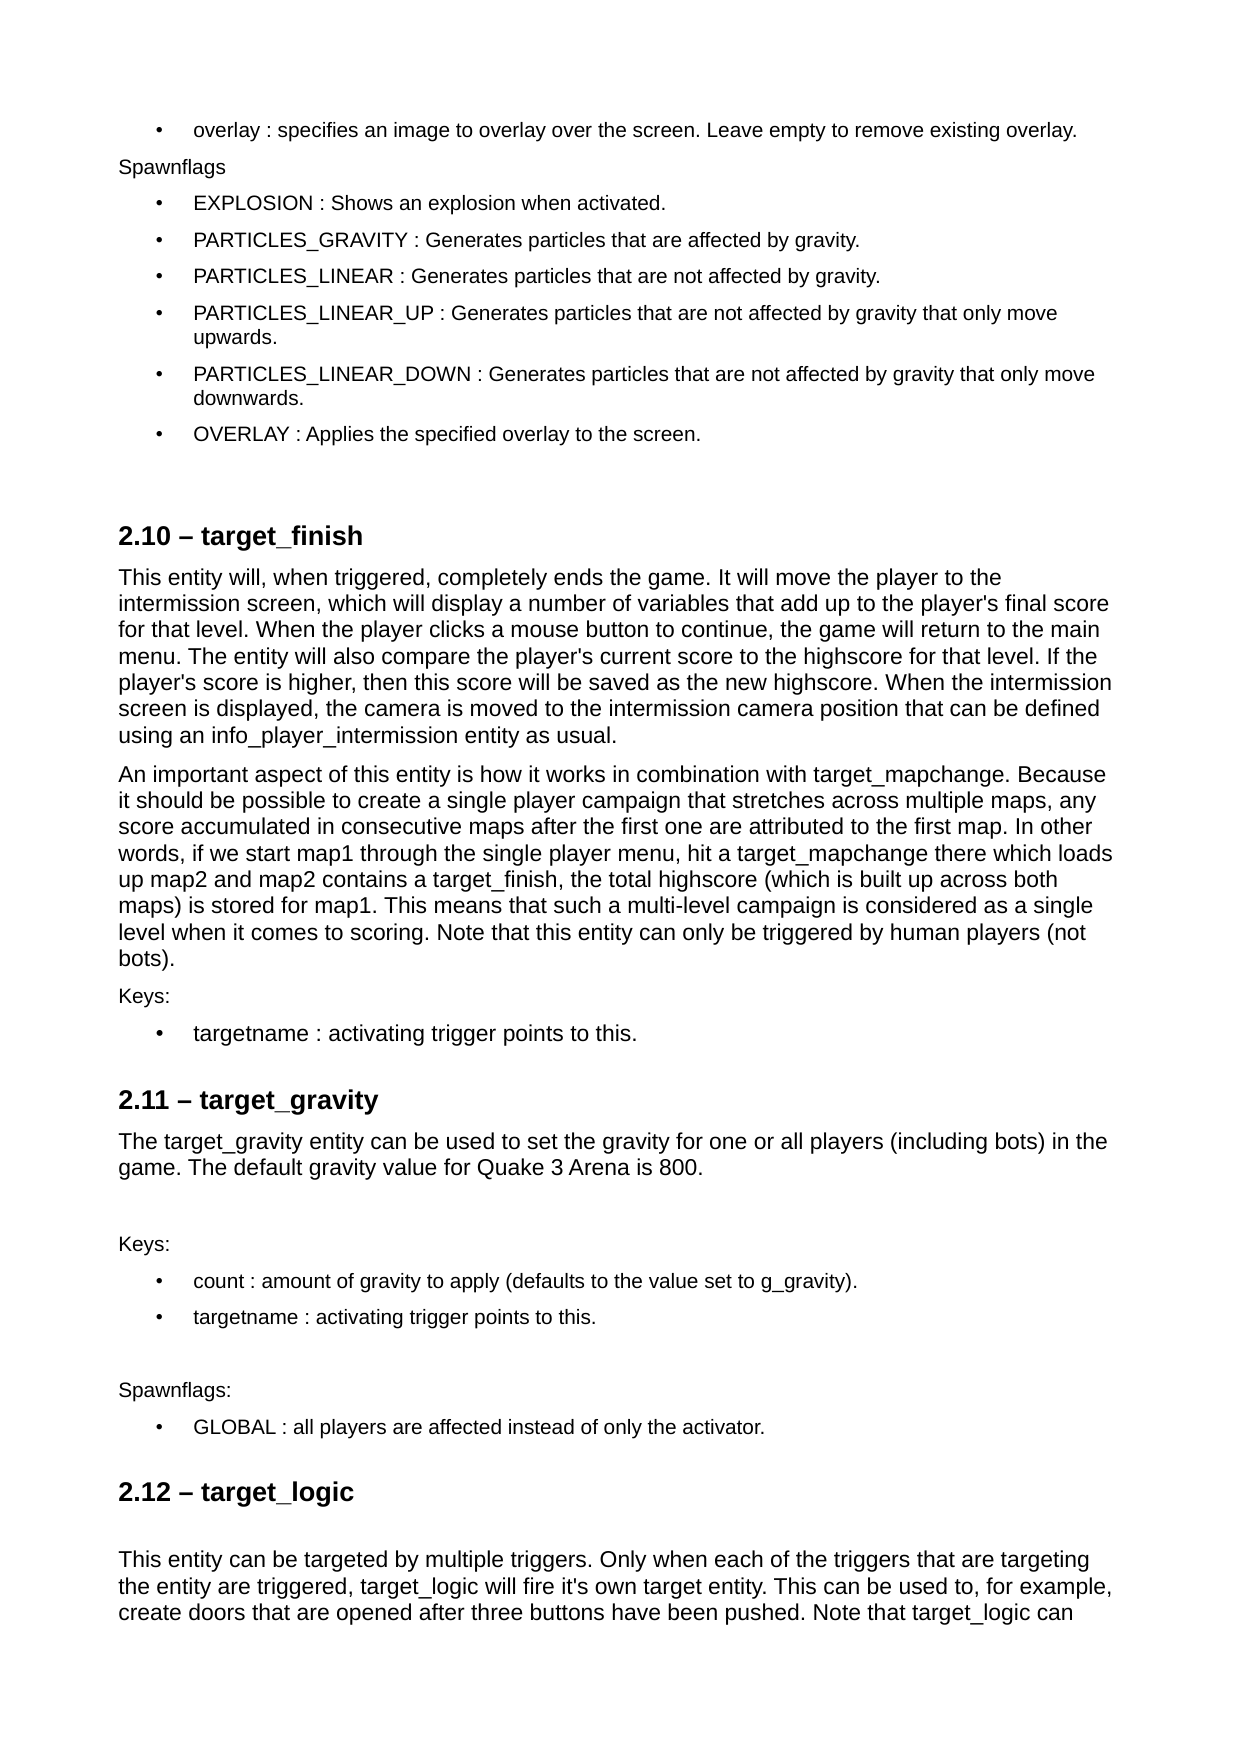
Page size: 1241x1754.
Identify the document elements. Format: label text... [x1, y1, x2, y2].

list OVERLAY : Applies the specified overlay to the screen. [156, 422, 1122, 446]
list count : amount of gravity to apply (defaults to the value set to g_gravity). [156, 1268, 1122, 1293]
list PARTICLES_LINEAR_DOWN : Generates particles that are not affected by gravity that only move downwards. [156, 361, 1122, 409]
list GLOBAL : all players are affected instead of only the activator. [156, 1414, 1122, 1439]
list targetname : activating trigger points to this. [156, 1305, 1122, 1329]
list PARTICLES_LINEAR_UP : Generates particles that are not affected by gravity that only move upwards. [156, 301, 1122, 349]
list targetname : activating trigger points to this. [156, 1020, 1122, 1047]
subtitle 2.11 – target_gravity [118, 1084, 1122, 1116]
text Spawnflags [118, 155, 1122, 179]
text An important aspect of this entity is how it works in combination with target_mapchange. Because it should be possible to create a single player campaign that stretches across multiple maps, any score accumulated in consecutive maps after the first one are attributed to the first map. In other words, if we start map1 through the single player menu, hit a target_mapchange there which loads up map2 and map2 contains a target_finish, the total highscore (which is built up across both maps) is stored for map1. This means that such a multi-level campaign is considered as a single level when it comes to scoring. Note that this entity can only be triggered by human players (not bots). [118, 761, 1122, 971]
text This entity can be targeted by multiple triggers. Only when each of the triggers that are targeting the entity are triggered, target_logic will fire it's own target entity. This can be used to, for example, create doors that are opened after three buttons have been pushed. Note that target_logic can [118, 1546, 1122, 1625]
subtitle 2.12 – target_logic [118, 1476, 1122, 1507]
text The target_gravity entity can be used to set the gravity for one or all players (including bots) in the game. The default gravity value for Quake 3 Arena is 800. [118, 1128, 1122, 1181]
list EXPLOSION : Shows an explosion when activated. [156, 191, 1122, 215]
list PARTICLES_LINEAR : Generates particles that are not affected by gravity. [156, 264, 1122, 288]
text This entity will, when triggered, completely ends the game. It will move the player to the intermission screen, which will display a number of variables that add up to the player's final score for that level. When the player clicks a mouse button to continue, the game will return to the main menu. The entity will also compare the player's current score to the highscore for that level. If the player's score is higher, then this score will be saved as the new highscore. When the intermission screen is displayed, the camera is moved to the intermission camera position that can be defined using an info_player_intermission entity as usual. [118, 564, 1122, 748]
text Keys: [118, 984, 1122, 1008]
text Keys: [118, 1232, 1122, 1256]
text Spawnflags: [118, 1378, 1122, 1402]
subtitle 2.10 – target_finish [118, 520, 1122, 551]
list overlay : specifies an image to overlay over the screen. Leave empty to remove existing overlay. [156, 118, 1122, 142]
list PARTICLES_GRAVITY : Generates particles that are affected by gravity. [156, 228, 1122, 252]
